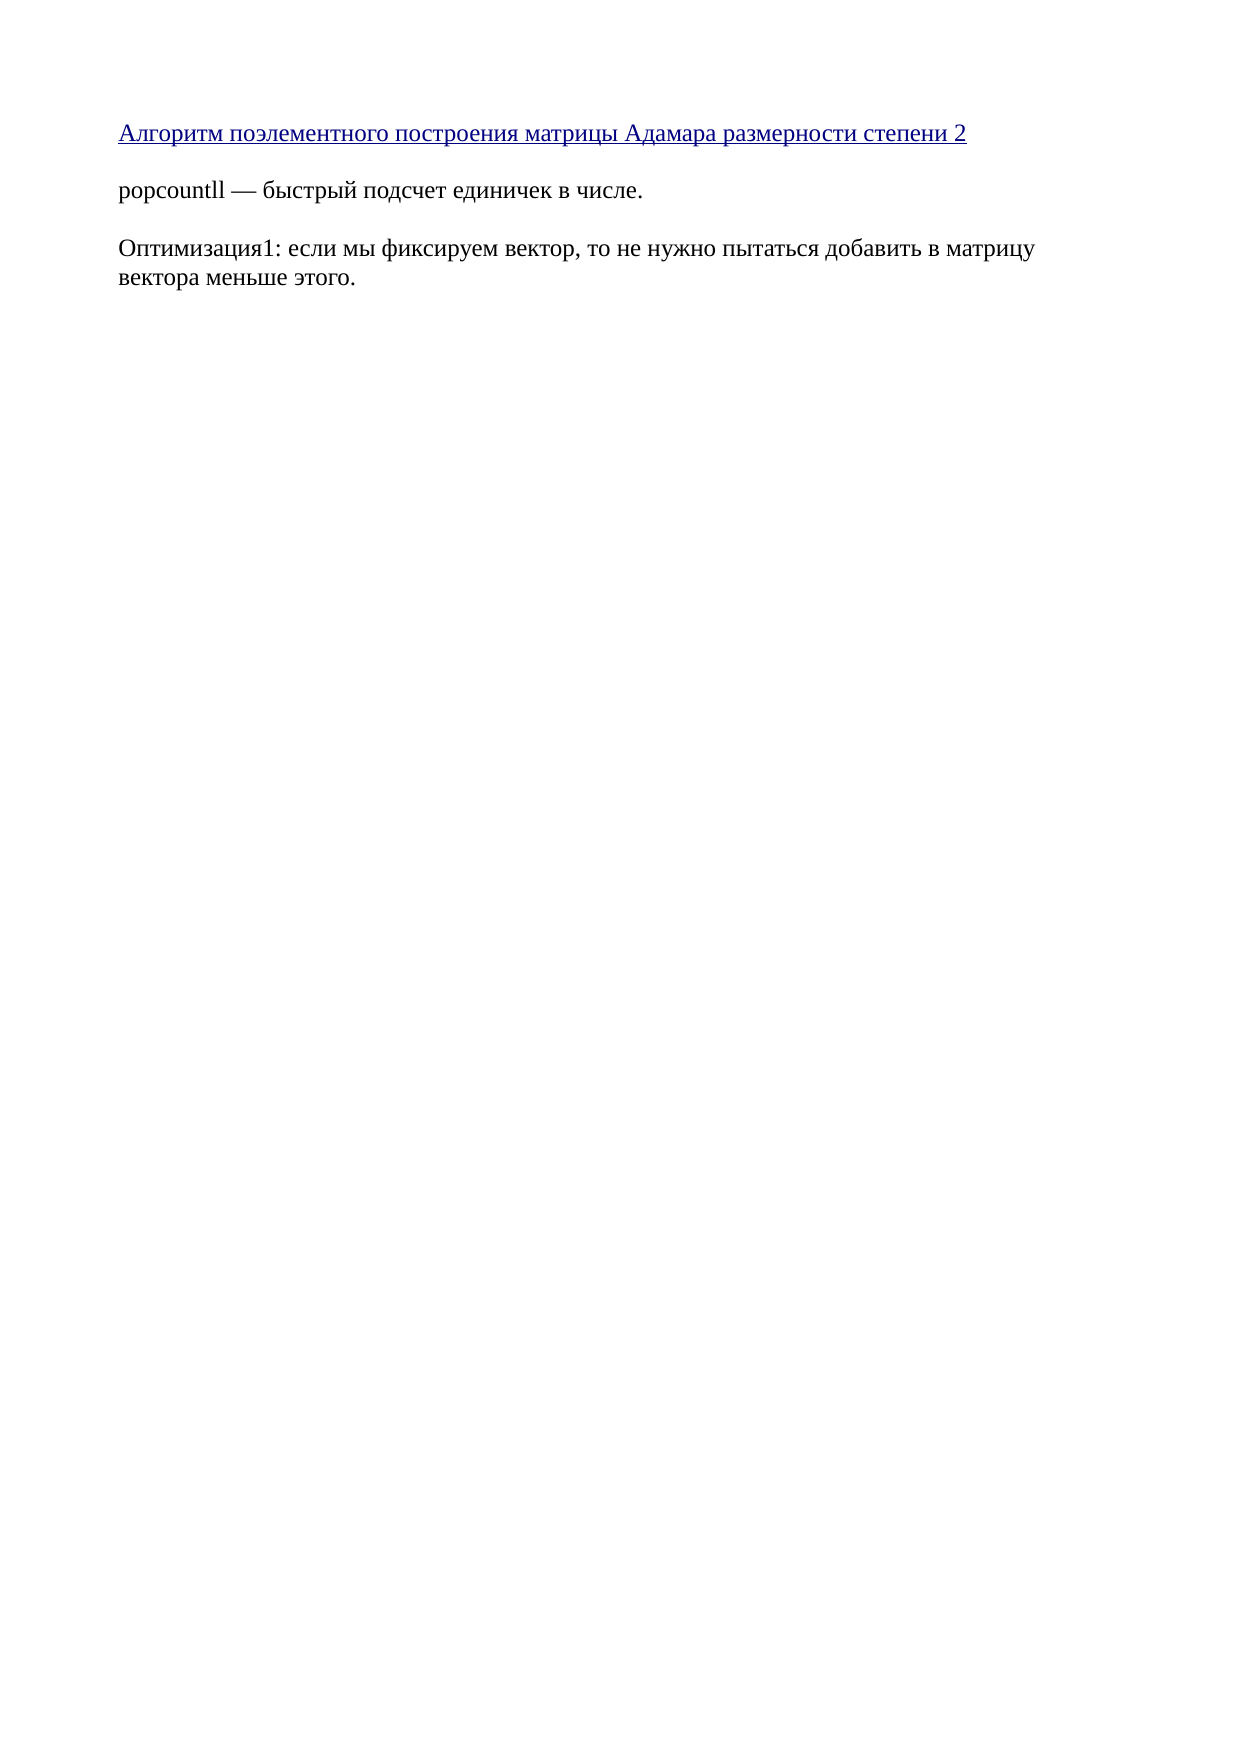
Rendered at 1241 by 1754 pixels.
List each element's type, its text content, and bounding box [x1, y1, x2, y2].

text Алгоритм поэлементного построения матрицы Адамара размерности степени 2 [118, 118, 1122, 147]
text Оптимизация1: если мы фиксируем вектор, то не нужно пытаться добавить в матрицу вектора меньше этого. [118, 233, 1122, 291]
text popcountll — быстрый подсчет единичек в числе. [118, 176, 1122, 204]
